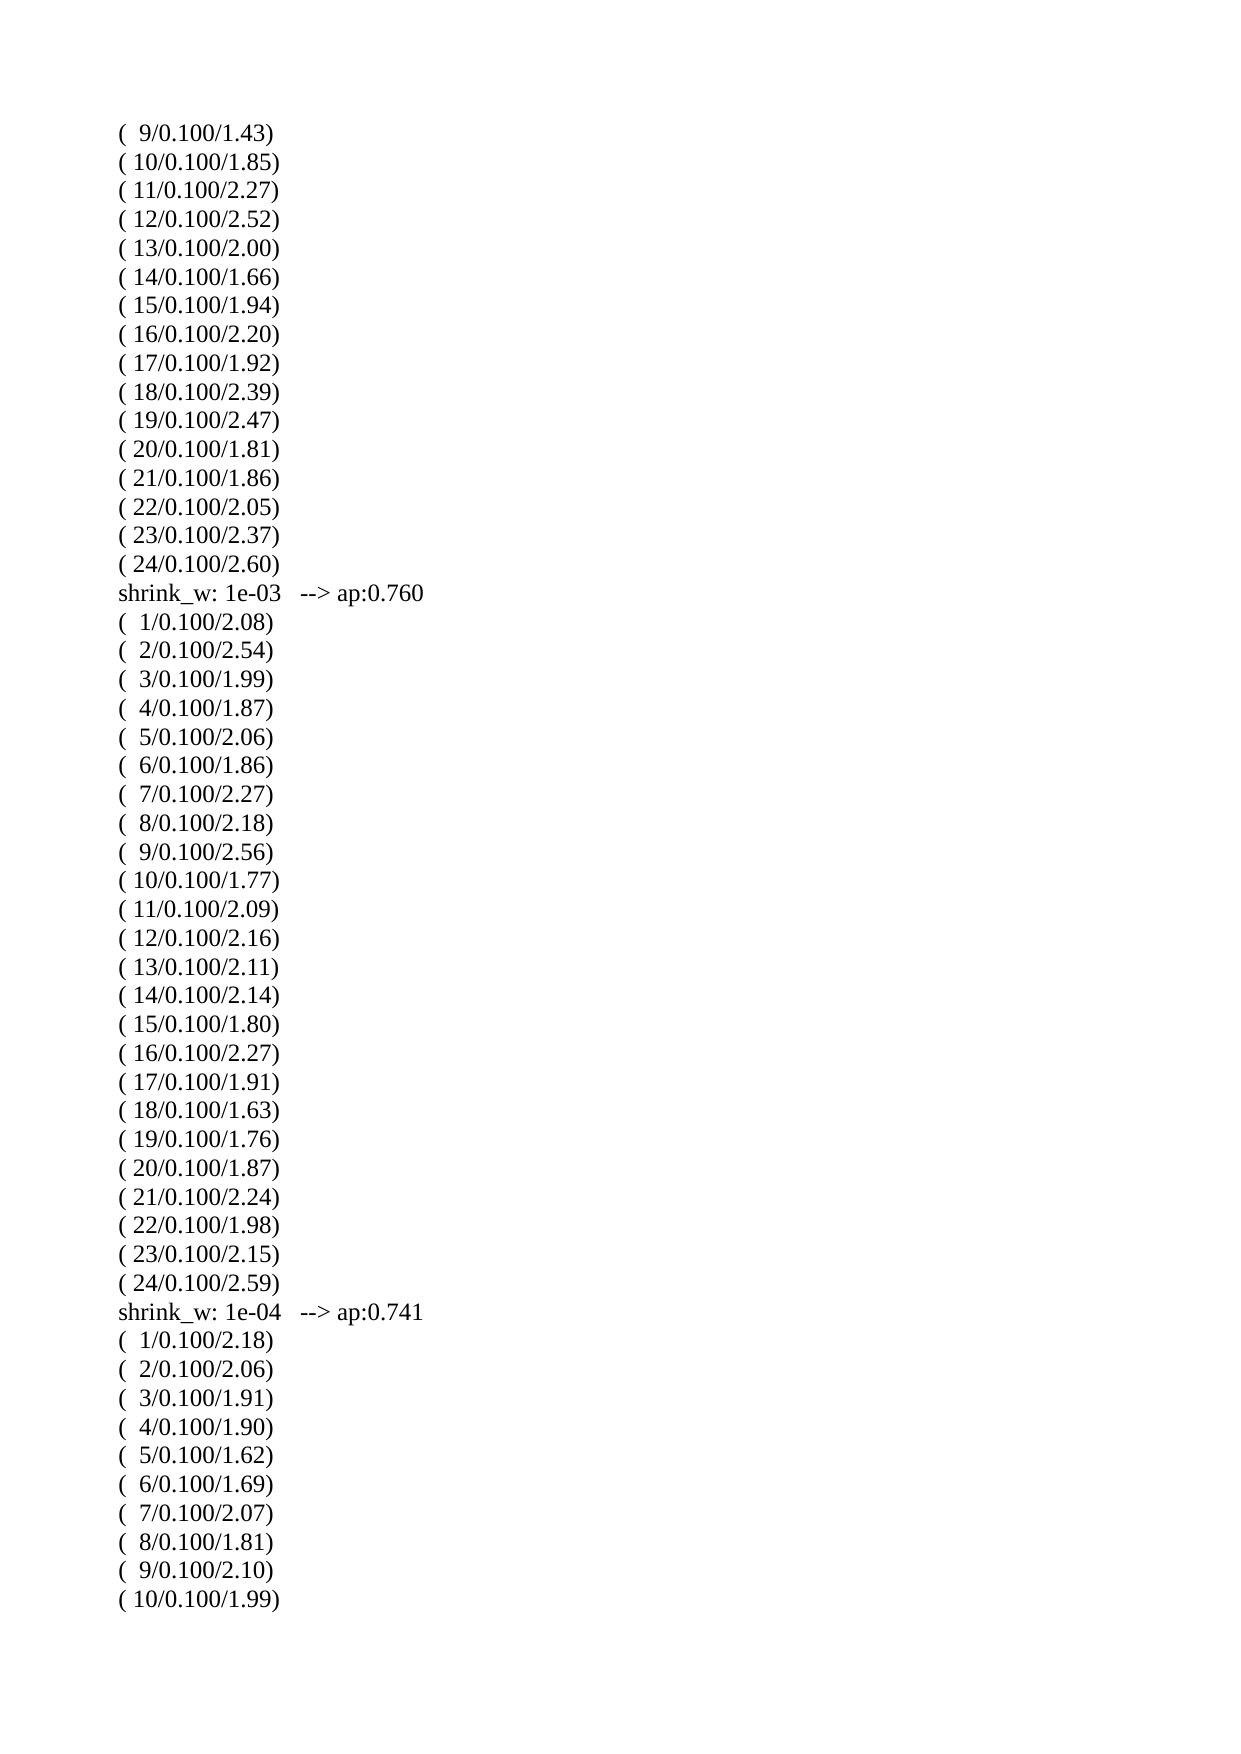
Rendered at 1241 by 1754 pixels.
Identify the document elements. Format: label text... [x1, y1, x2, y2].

text ( 9/0.100/2.10) [118, 1556, 1122, 1584]
text ( 24/0.100/2.59) [118, 1268, 1122, 1297]
text ( 22/0.100/2.05) [118, 492, 1122, 521]
text ( 14/0.100/2.14) [118, 981, 1122, 1009]
text ( 1/0.100/2.18) [118, 1326, 1122, 1354]
text ( 9/0.100/1.43) [118, 118, 1122, 147]
text shrink_w: 1e-03 --> ap:0.760 [118, 578, 1122, 607]
text ( 9/0.100/2.56) [118, 837, 1122, 866]
text shrink_w: 1e-04 --> ap:0.741 [118, 1297, 1122, 1326]
text ( 21/0.100/2.24) [118, 1182, 1122, 1211]
text ( 15/0.100/1.94) [118, 291, 1122, 319]
text ( 24/0.100/2.60) [118, 549, 1122, 578]
text ( 20/0.100/1.81) [118, 434, 1122, 463]
text ( 20/0.100/1.87) [118, 1153, 1122, 1182]
text ( 11/0.100/2.09) [118, 894, 1122, 923]
text ( 2/0.100/2.54) [118, 636, 1122, 664]
text ( 1/0.100/2.08) [118, 607, 1122, 636]
text ( 8/0.100/1.81) [118, 1527, 1122, 1556]
text ( 4/0.100/1.90) [118, 1412, 1122, 1441]
text ( 10/0.100/1.99) [118, 1584, 1122, 1613]
text ( 7/0.100/2.07) [118, 1498, 1122, 1527]
text ( 18/0.100/2.39) [118, 377, 1122, 406]
text ( 13/0.100/2.11) [118, 952, 1122, 981]
text ( 10/0.100/1.77) [118, 866, 1122, 894]
text ( 19/0.100/1.76) [118, 1124, 1122, 1153]
text ( 16/0.100/2.20) [118, 319, 1122, 348]
text ( 6/0.100/1.69) [118, 1469, 1122, 1498]
text ( 21/0.100/1.86) [118, 463, 1122, 492]
text ( 3/0.100/1.99) [118, 664, 1122, 693]
text ( 14/0.100/1.66) [118, 262, 1122, 291]
text ( 18/0.100/1.63) [118, 1096, 1122, 1124]
text ( 12/0.100/2.16) [118, 923, 1122, 952]
text ( 5/0.100/2.06) [118, 722, 1122, 751]
text ( 3/0.100/1.91) [118, 1383, 1122, 1412]
text ( 17/0.100/1.92) [118, 348, 1122, 377]
text ( 10/0.100/1.85) [118, 147, 1122, 176]
text ( 7/0.100/2.27) [118, 779, 1122, 808]
text ( 4/0.100/1.87) [118, 693, 1122, 722]
text ( 17/0.100/1.91) [118, 1067, 1122, 1096]
text ( 19/0.100/2.47) [118, 406, 1122, 434]
text ( 13/0.100/2.00) [118, 233, 1122, 262]
text ( 2/0.100/2.06) [118, 1354, 1122, 1383]
text ( 23/0.100/2.37) [118, 521, 1122, 549]
text ( 6/0.100/1.86) [118, 751, 1122, 779]
text ( 8/0.100/2.18) [118, 808, 1122, 837]
text ( 5/0.100/1.62) [118, 1441, 1122, 1469]
text ( 12/0.100/2.52) [118, 204, 1122, 233]
text ( 23/0.100/2.15) [118, 1239, 1122, 1268]
text ( 16/0.100/2.27) [118, 1038, 1122, 1067]
text ( 15/0.100/1.80) [118, 1009, 1122, 1038]
text ( 11/0.100/2.27) [118, 176, 1122, 204]
text ( 22/0.100/1.98) [118, 1211, 1122, 1239]
